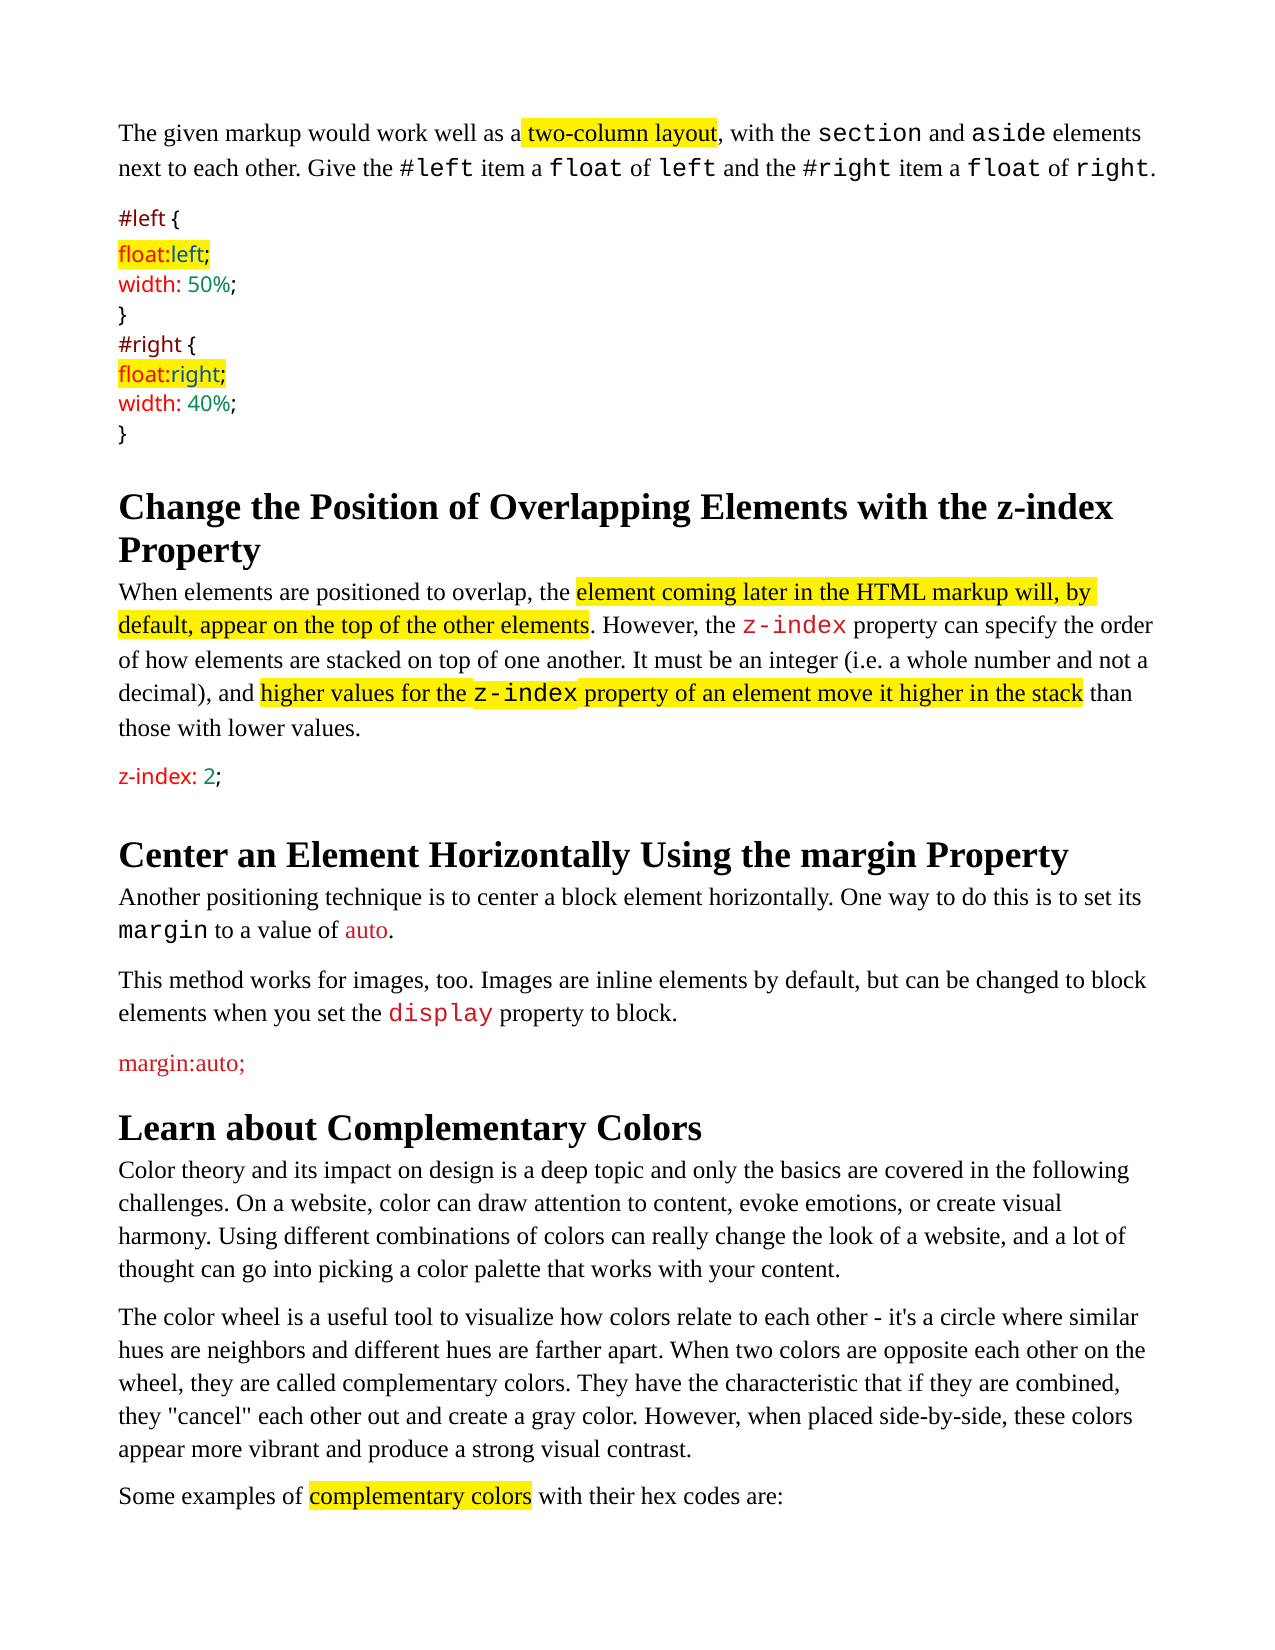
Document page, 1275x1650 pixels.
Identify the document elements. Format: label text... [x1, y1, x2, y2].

text float:right; [118, 359, 1157, 388]
text Color theory and its impact on design is a deep topic and only the basics are covered in the following challenges. On a website, color can draw attention to content, evoke emotions, or create visual harmony. Using different combinations of colors can really change the look of a website, and a lot of thought can go into picking a color palette that works with your content. [118, 1155, 1157, 1283]
text } [118, 299, 1157, 329]
text This method works for images, too. Images are inline elements by default, but can be changed to block elements when you set the display property to block. [118, 965, 1157, 1029]
text #right { [118, 329, 1157, 359]
text #left { [118, 203, 1157, 233]
text z-index: 2; [118, 761, 1157, 791]
text The color wheel is a useful tool to visualize how colors relate to each other - it's a circle where similar hues are neighbors and different hues are farther apart. When two colors are opposite each other on the wheel, they are called complementary colors. They have the characteristic that if they are combined, they "cancel" each other out and create a gray color. However, when placed side-by-side, these colors appear more vibrant and produce a strong visual contrast. [118, 1302, 1157, 1462]
text width: 50%; [118, 269, 1157, 299]
text } [118, 418, 1157, 448]
subtitle Center an Element Horizontally Using the margin Property [118, 832, 1157, 875]
text When elements are positioned to overlap, the element coming later in the HTML markup will, by default, appear on the top of the other elements. However, the z-index property can specify the order of how elements are stacked on top of one another. It must be an integer (i.e. a whole number and not a decimal), and higher values for the z-index property of an element move it higher in the stack than those with lower values. [118, 577, 1157, 742]
text width: 40%; [118, 388, 1157, 418]
subtitle Change the Position of Overlapping Elements with the z-index Property [118, 484, 1157, 571]
text Another positioning technique is to center a block element horizontally. One way to do this is to set its margin to a value of auto. [118, 882, 1157, 946]
text Some examples of complementary colors with their hex codes are: [118, 1481, 1157, 1510]
text The given markup would work well as a two-column layout, with the section and aside elements next to each other. Give the #left item a float of left and the #right item a float of right. [118, 118, 1157, 184]
text float:left; [118, 239, 1157, 269]
subtitle Learn about Complementary Colors [118, 1105, 1157, 1148]
text margin:auto; [118, 1048, 1157, 1077]
